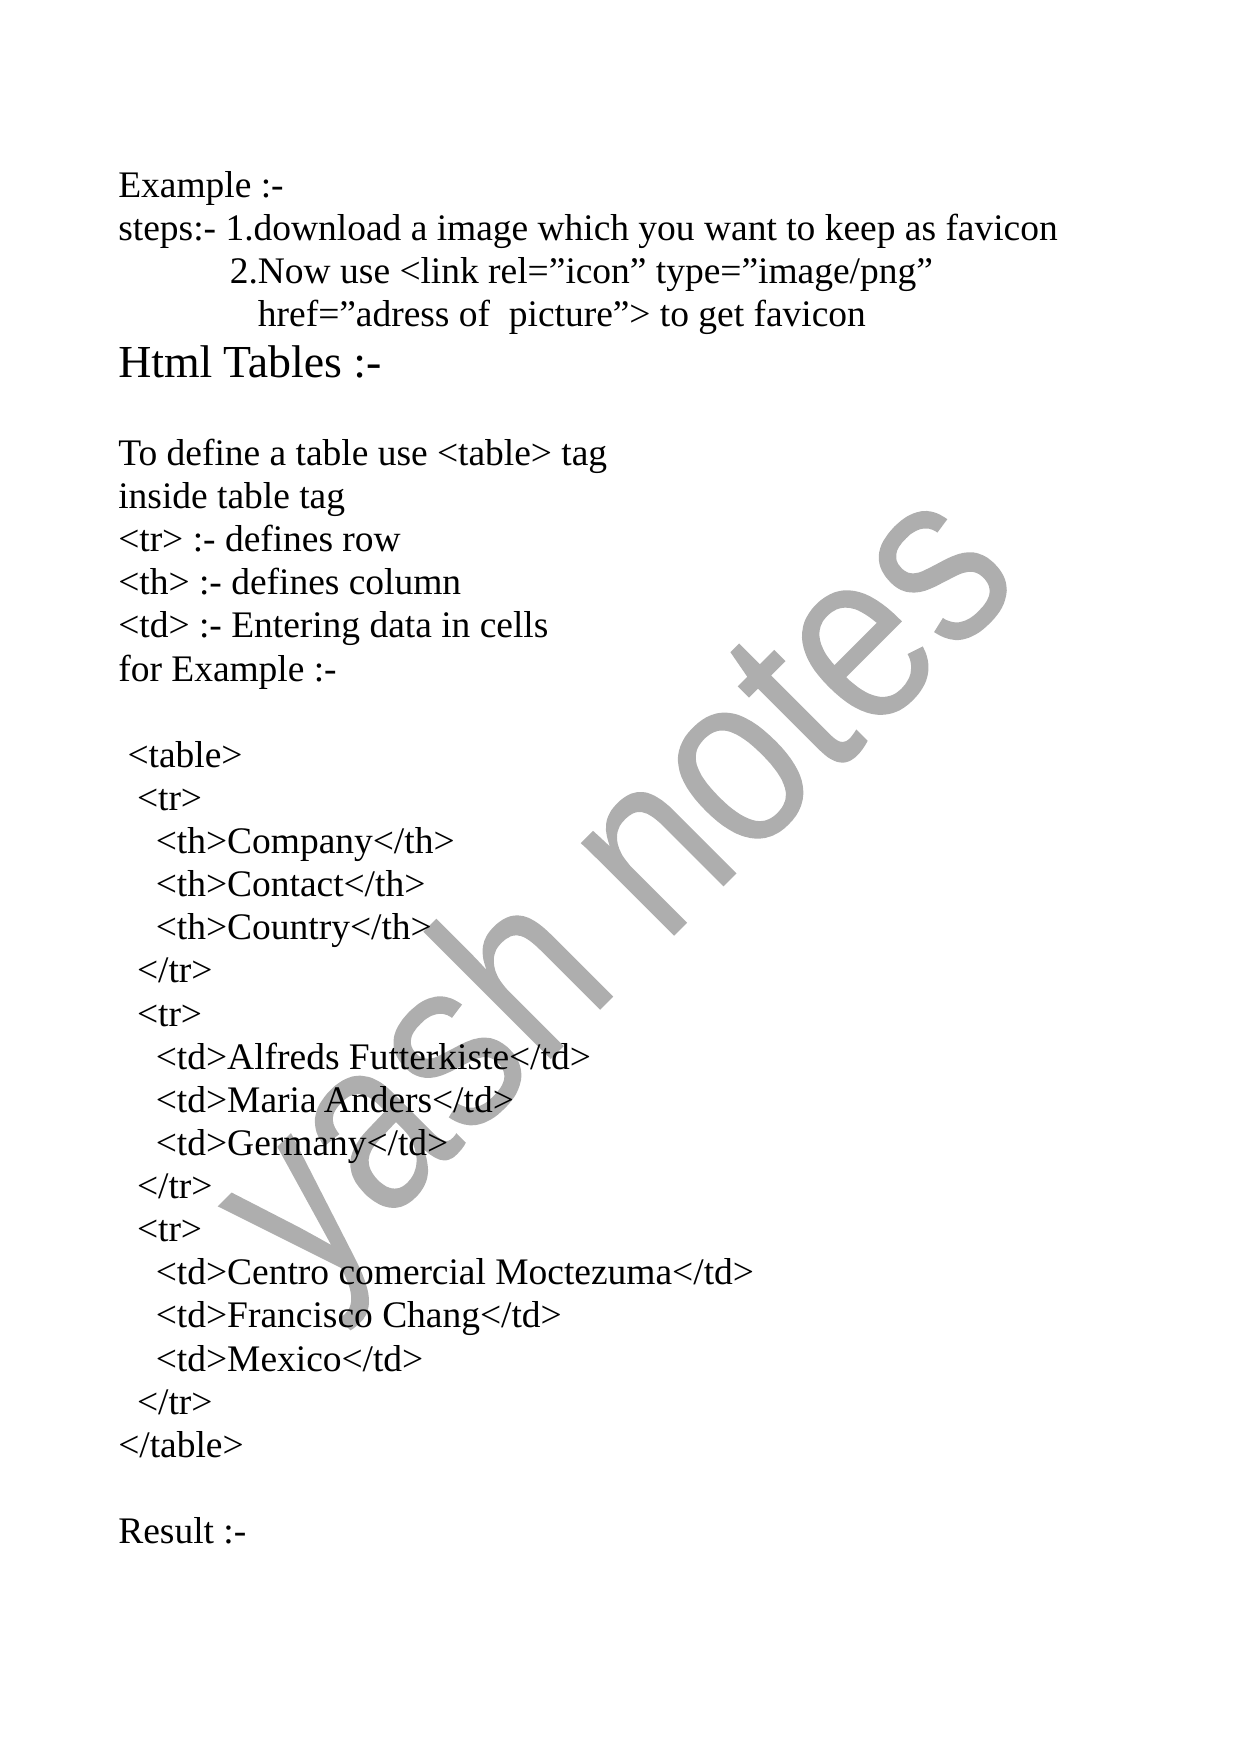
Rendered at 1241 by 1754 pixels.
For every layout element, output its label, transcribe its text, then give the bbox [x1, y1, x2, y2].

text 2.Now use <link rel=”icon” type=”image/png” href=”adress of picture”> to get favicon [118, 248, 1122, 334]
text <td>Alfreds Futterkiste</td> [440, 1058, 504, 1077]
text [404, 1163, 1122, 1207]
text <td>Centro comercial Moctezuma</td> [352, 1250, 1122, 1293]
text [618, 818, 698, 862]
text </tr> [118, 1379, 1122, 1422]
text inside table tag [118, 473, 1122, 517]
text [820, 608, 875, 646]
text <td>Maria Anders</td> [372, 1077, 504, 1120]
text <td>Francisco Chang</td> [118, 1293, 1122, 1336]
text Html Tables :- [118, 334, 1122, 387]
text [683, 818, 1122, 862]
text </tr> [118, 948, 481, 991]
text <td>Maria Anders</td> [333, 1096, 383, 1120]
text [696, 732, 778, 775]
text [743, 646, 829, 689]
text [467, 948, 485, 967]
text [823, 646, 852, 664]
text <td>Alfreds Futterkiste</td> [118, 1034, 417, 1077]
text <tr> [118, 991, 524, 1034]
text [796, 775, 1122, 818]
text [510, 991, 1122, 1034]
text <td>Germany</td> [118, 1120, 375, 1163]
text [566, 948, 1122, 991]
text <td> :- Entering data in cells [118, 603, 816, 646]
text <th>Country</th> [118, 905, 1122, 948]
text Result :- [118, 1508, 1122, 1552]
text <table> [118, 732, 688, 775]
text [897, 517, 1122, 560]
text <td>Germany</td> [422, 1120, 1122, 1163]
text [923, 646, 1122, 689]
text <td>Maria Anders</td> [118, 1077, 348, 1120]
text [330, 1207, 1122, 1250]
text [307, 1163, 383, 1207]
text <th>Company</th> [118, 818, 608, 862]
text <th> :- defines column [118, 560, 989, 603]
text </table> [118, 1422, 1122, 1465]
text <td>Mexico</td> [118, 1336, 1122, 1379]
text [848, 646, 921, 689]
text <td>Maria Anders</td> [492, 1077, 1122, 1120]
text [262, 1207, 329, 1243]
text for Example :- [118, 646, 746, 689]
text [879, 603, 1122, 646]
text <th>Contact</th> [118, 862, 642, 905]
text <tr> [118, 1207, 303, 1250]
text [369, 1163, 416, 1188]
text To define a table use <table> tag [118, 430, 1122, 473]
text <td>Centro comercial Moctezuma</td> [118, 1250, 350, 1293]
text [494, 948, 580, 991]
text <td>Germany</td> [369, 1124, 416, 1163]
text [702, 775, 785, 818]
text <tr> :- defines row [118, 517, 904, 560]
text <td>Alfreds Futterkiste</td> [411, 1034, 1122, 1077]
text [629, 862, 1122, 905]
text Example :- [118, 162, 1122, 205]
text <tr> [118, 775, 712, 818]
text [767, 732, 1122, 775]
text steps:- 1.download a image which you want to keep as favicon [118, 205, 1122, 248]
text [992, 560, 1122, 603]
text </tr> [118, 1163, 309, 1207]
